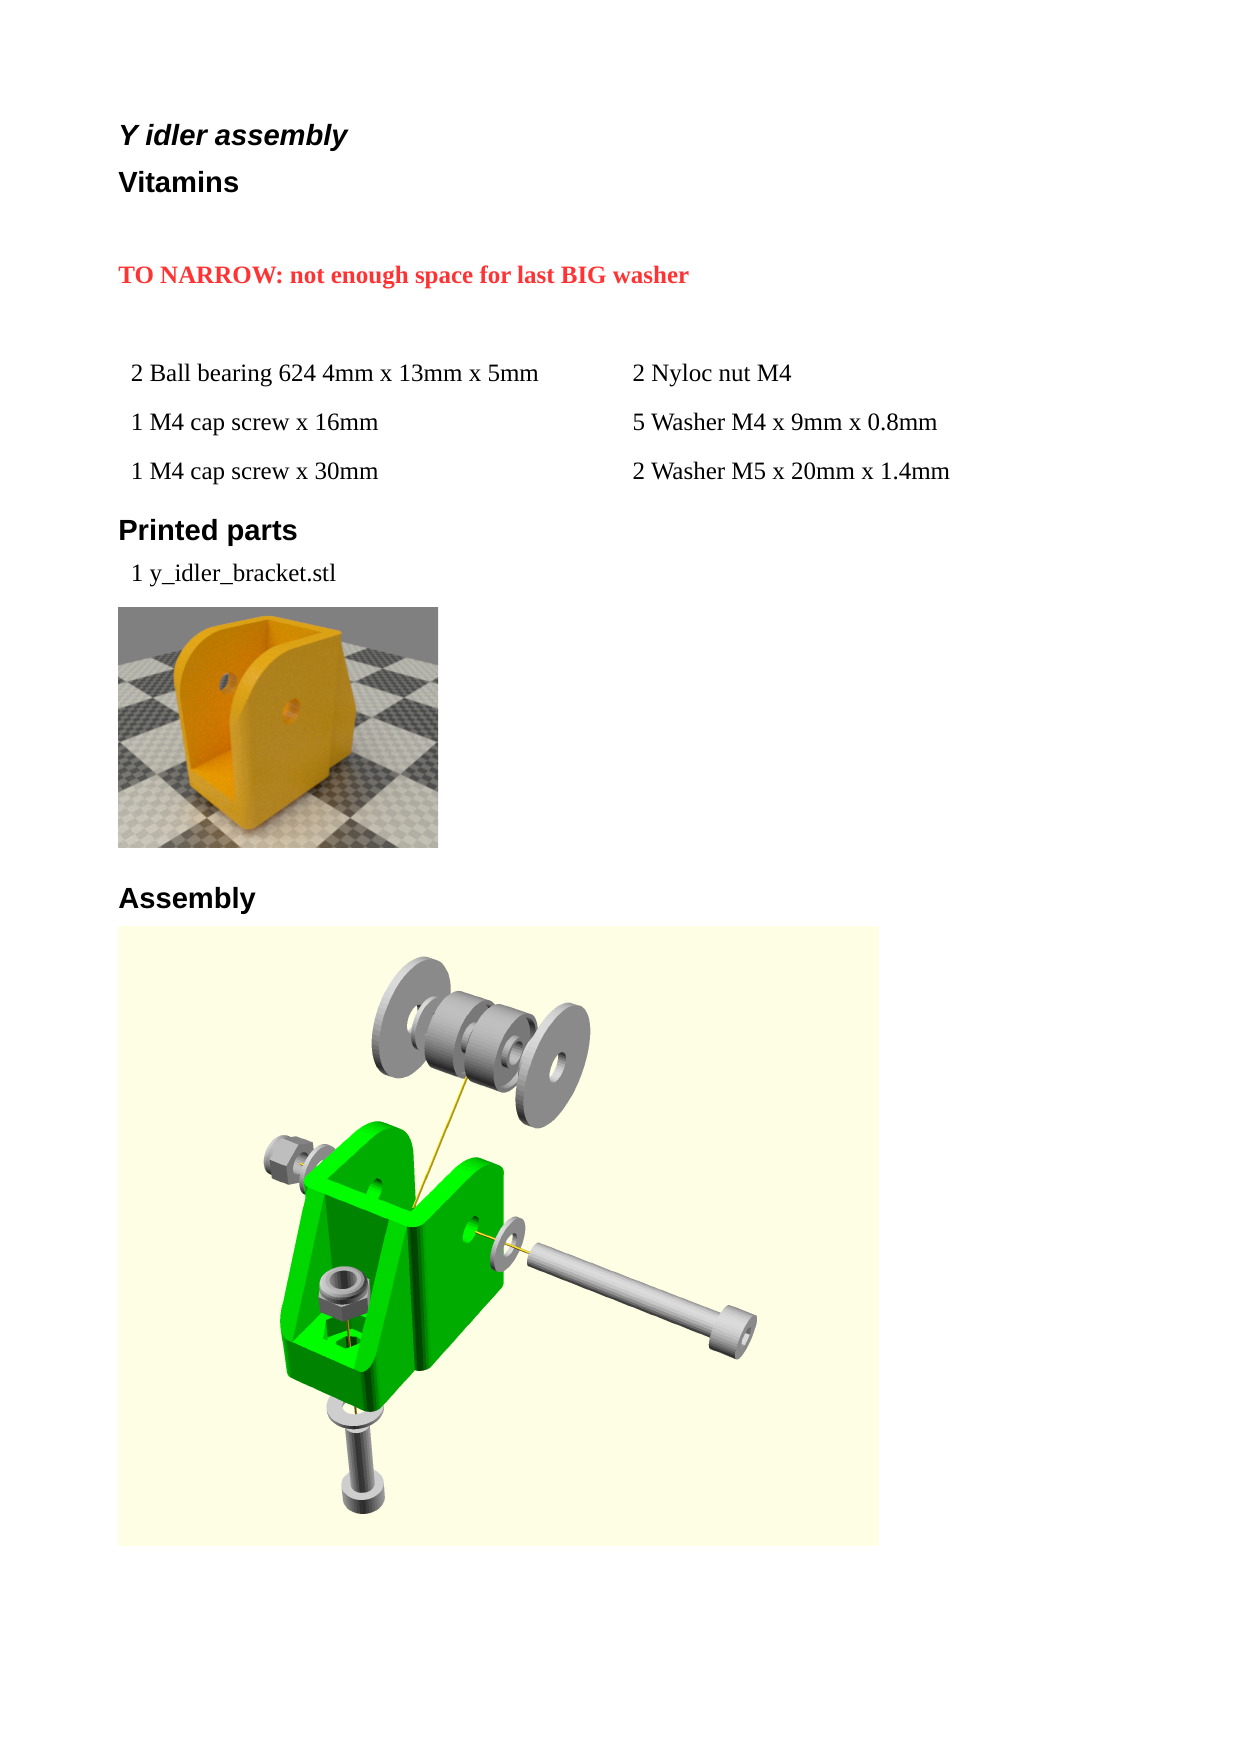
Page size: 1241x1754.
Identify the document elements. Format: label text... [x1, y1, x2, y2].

text 1 y_idler_bracket.stl [118, 558, 1122, 587]
table_header 2 Nyloc nut M4 5 Washer M4 x 9mm x 0.8mm 2 Washer M5 x 20mm x 1.4mm [620, 358, 1122, 499]
table_header 2 Ball bearing 624 4mm x 13mm x 5mm 1 M4 cap screw x 16mm 1 M4 cap screw x 30mm [118, 358, 620, 499]
subtitle Printed parts [118, 513, 1122, 546]
subtitle Assembly [118, 881, 1122, 915]
picture [118, 607, 439, 848]
subtitle Vitamins [118, 165, 1122, 199]
text TO NARROW: not enough space for last BIG washer [118, 260, 1122, 288]
subtitle Y idler assembly [118, 118, 1122, 152]
picture [118, 926, 879, 1546]
